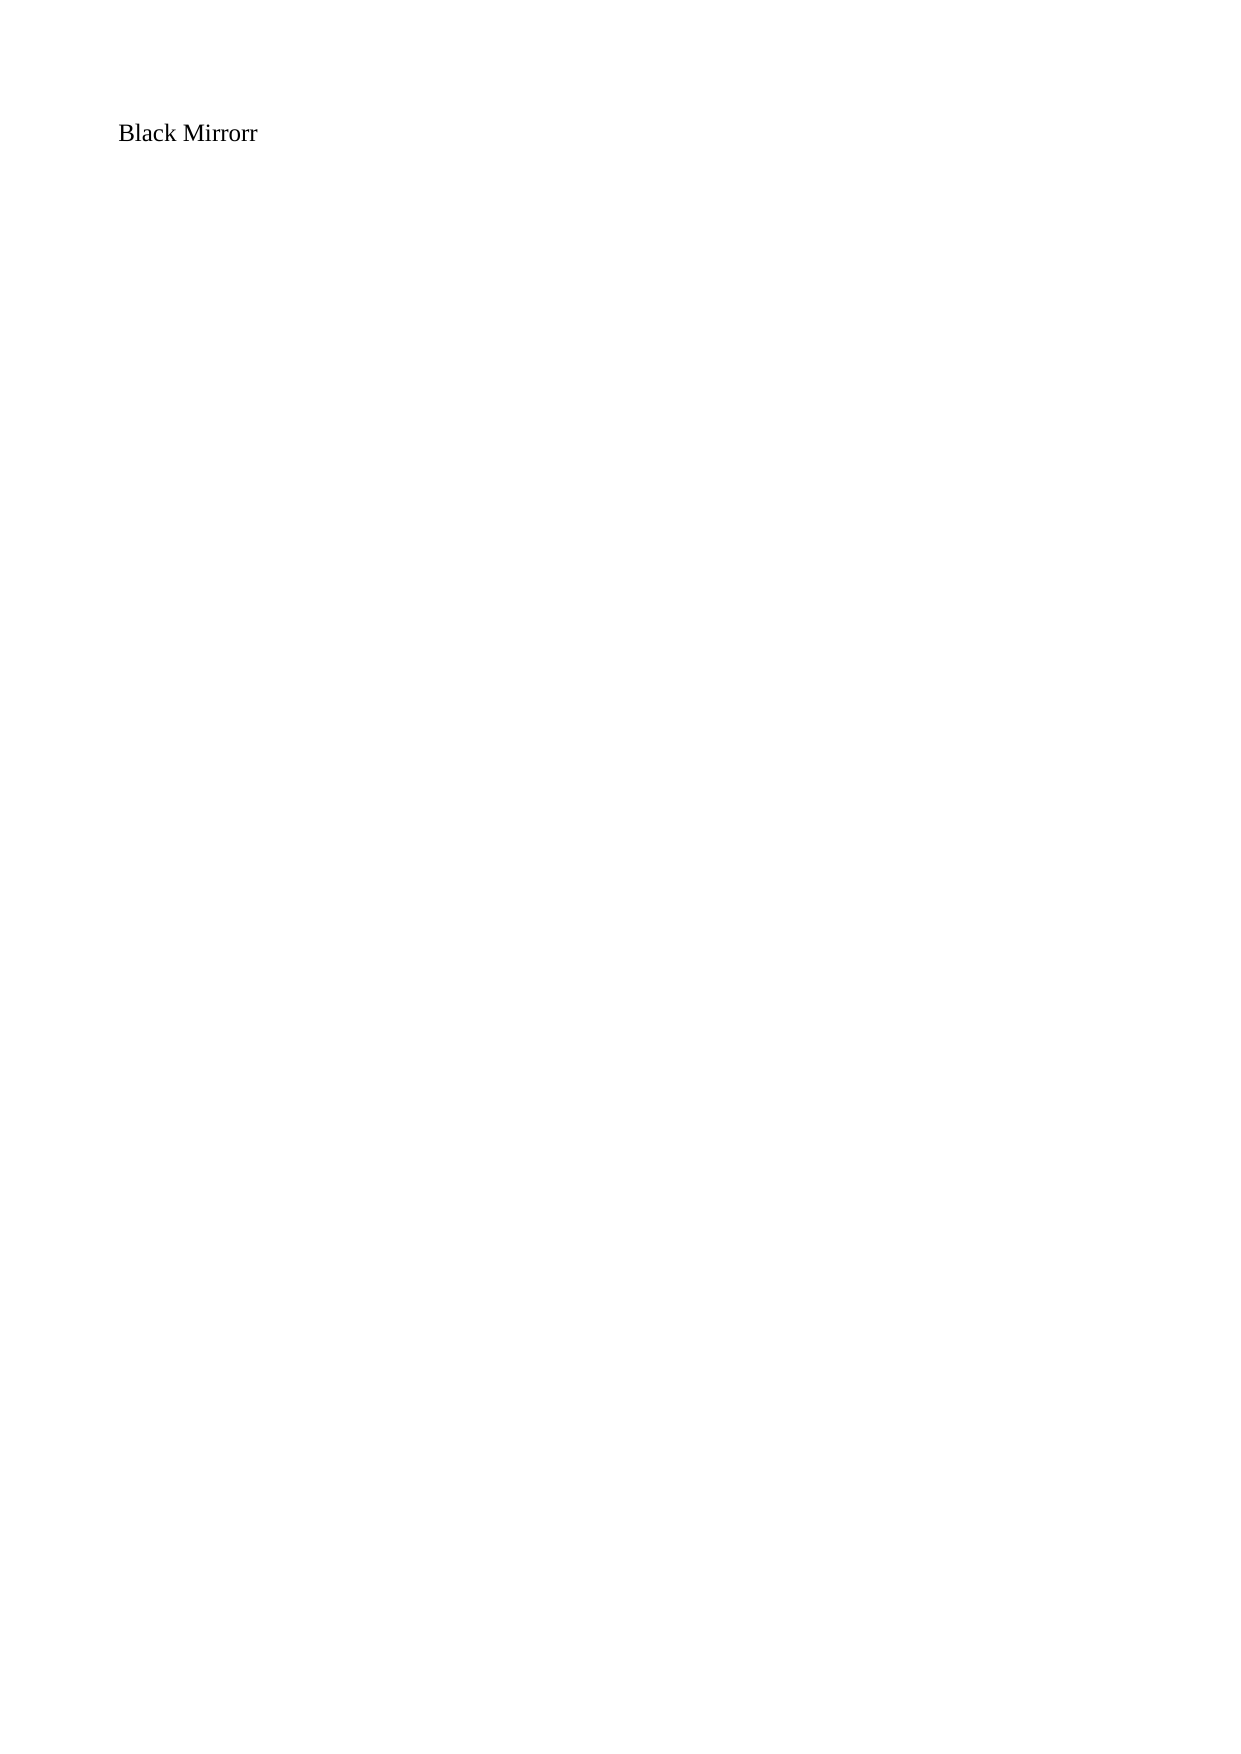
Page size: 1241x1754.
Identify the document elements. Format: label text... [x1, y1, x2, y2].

text Black Mirrorr [118, 118, 1122, 147]
